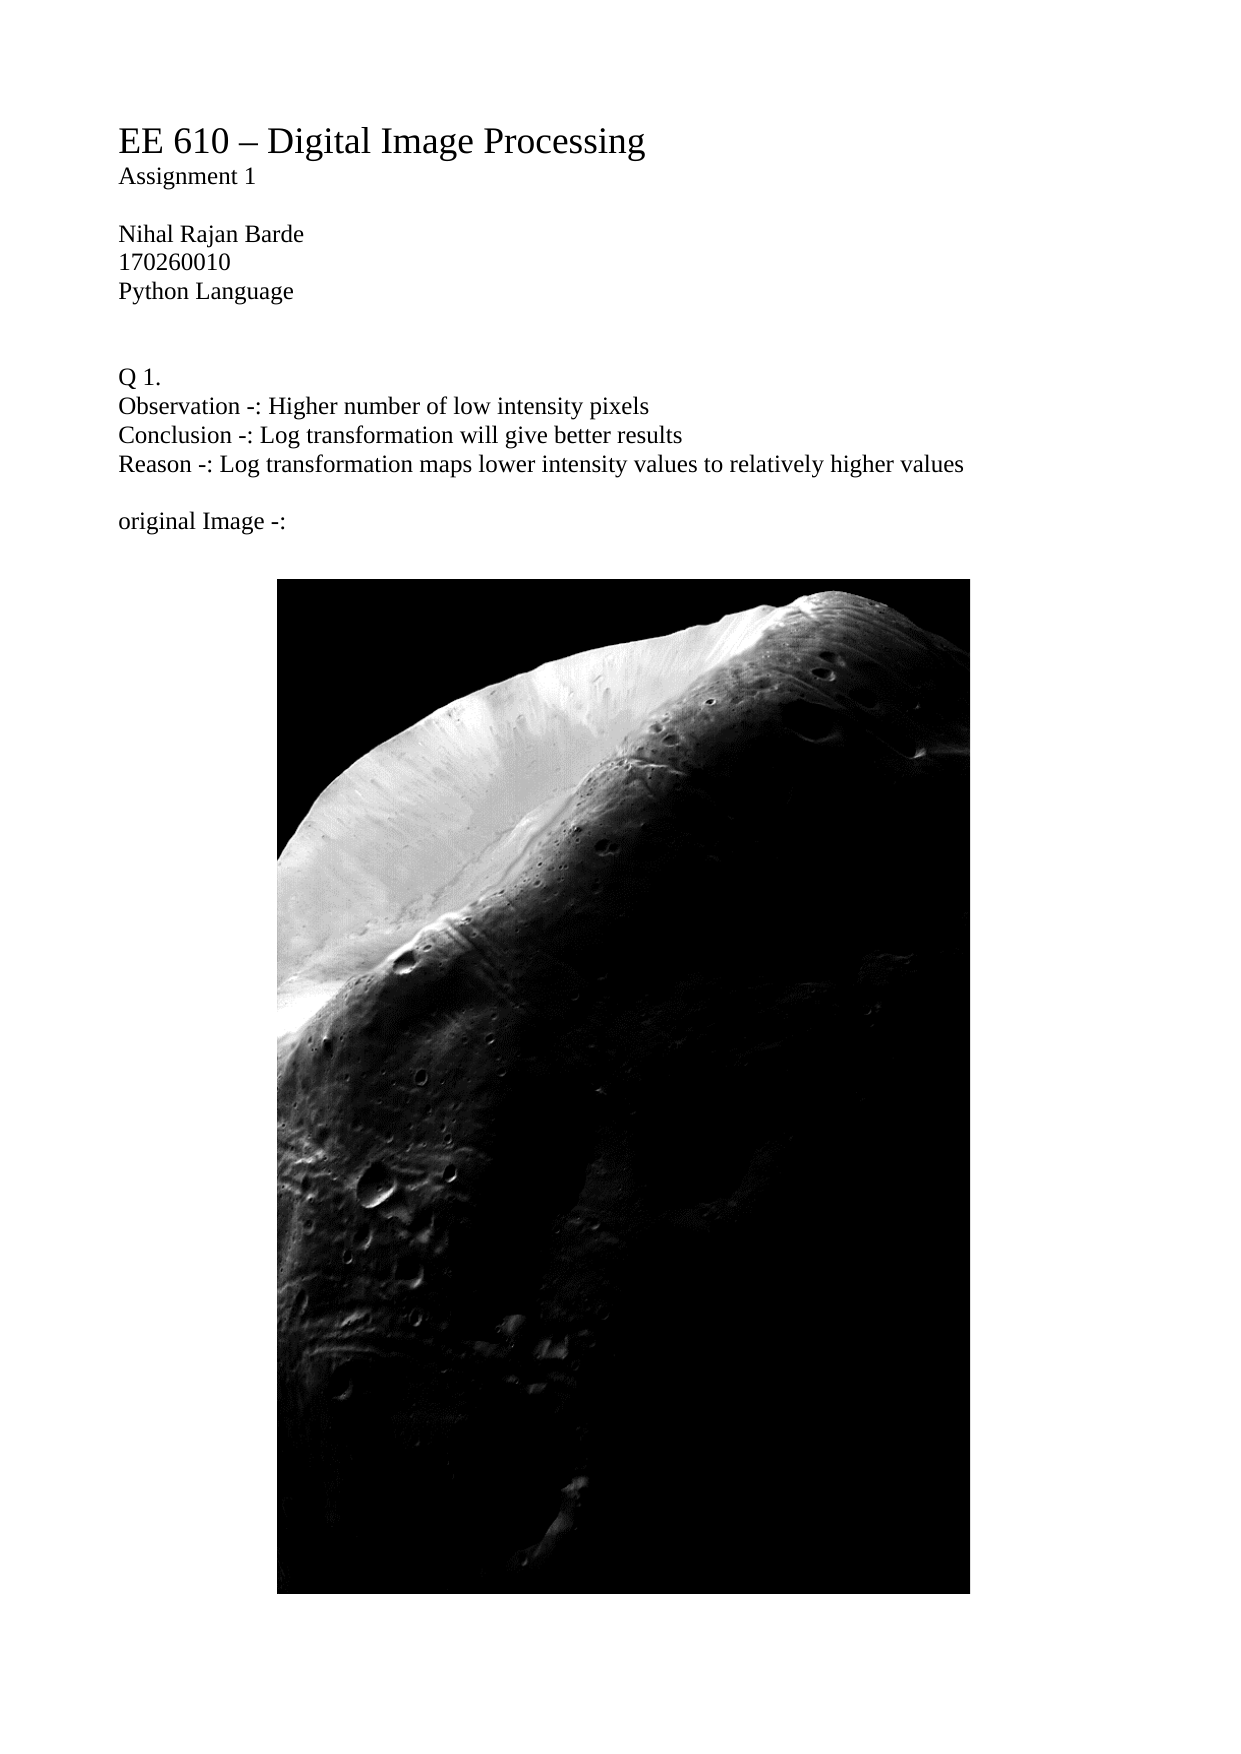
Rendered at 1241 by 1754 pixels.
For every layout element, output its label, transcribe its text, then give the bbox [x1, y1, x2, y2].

text 170260010 [118, 247, 1122, 276]
text Conclusion -: Log transformation will give better results [118, 420, 1122, 449]
text Assignment 1 [118, 161, 1122, 190]
text original Image -: [118, 506, 1122, 535]
text EE 610 – Digital Image Processing [118, 118, 1122, 161]
picture [277, 579, 971, 1594]
text Q 1. [118, 362, 1122, 391]
text Python Language [118, 276, 1122, 305]
text Observation -: Higher number of low intensity pixels [118, 391, 1122, 420]
text Reason -: Log transformation maps lower intensity values to relatively higher values [118, 449, 1122, 477]
text Nihal Rajan Barde [118, 219, 1122, 247]
